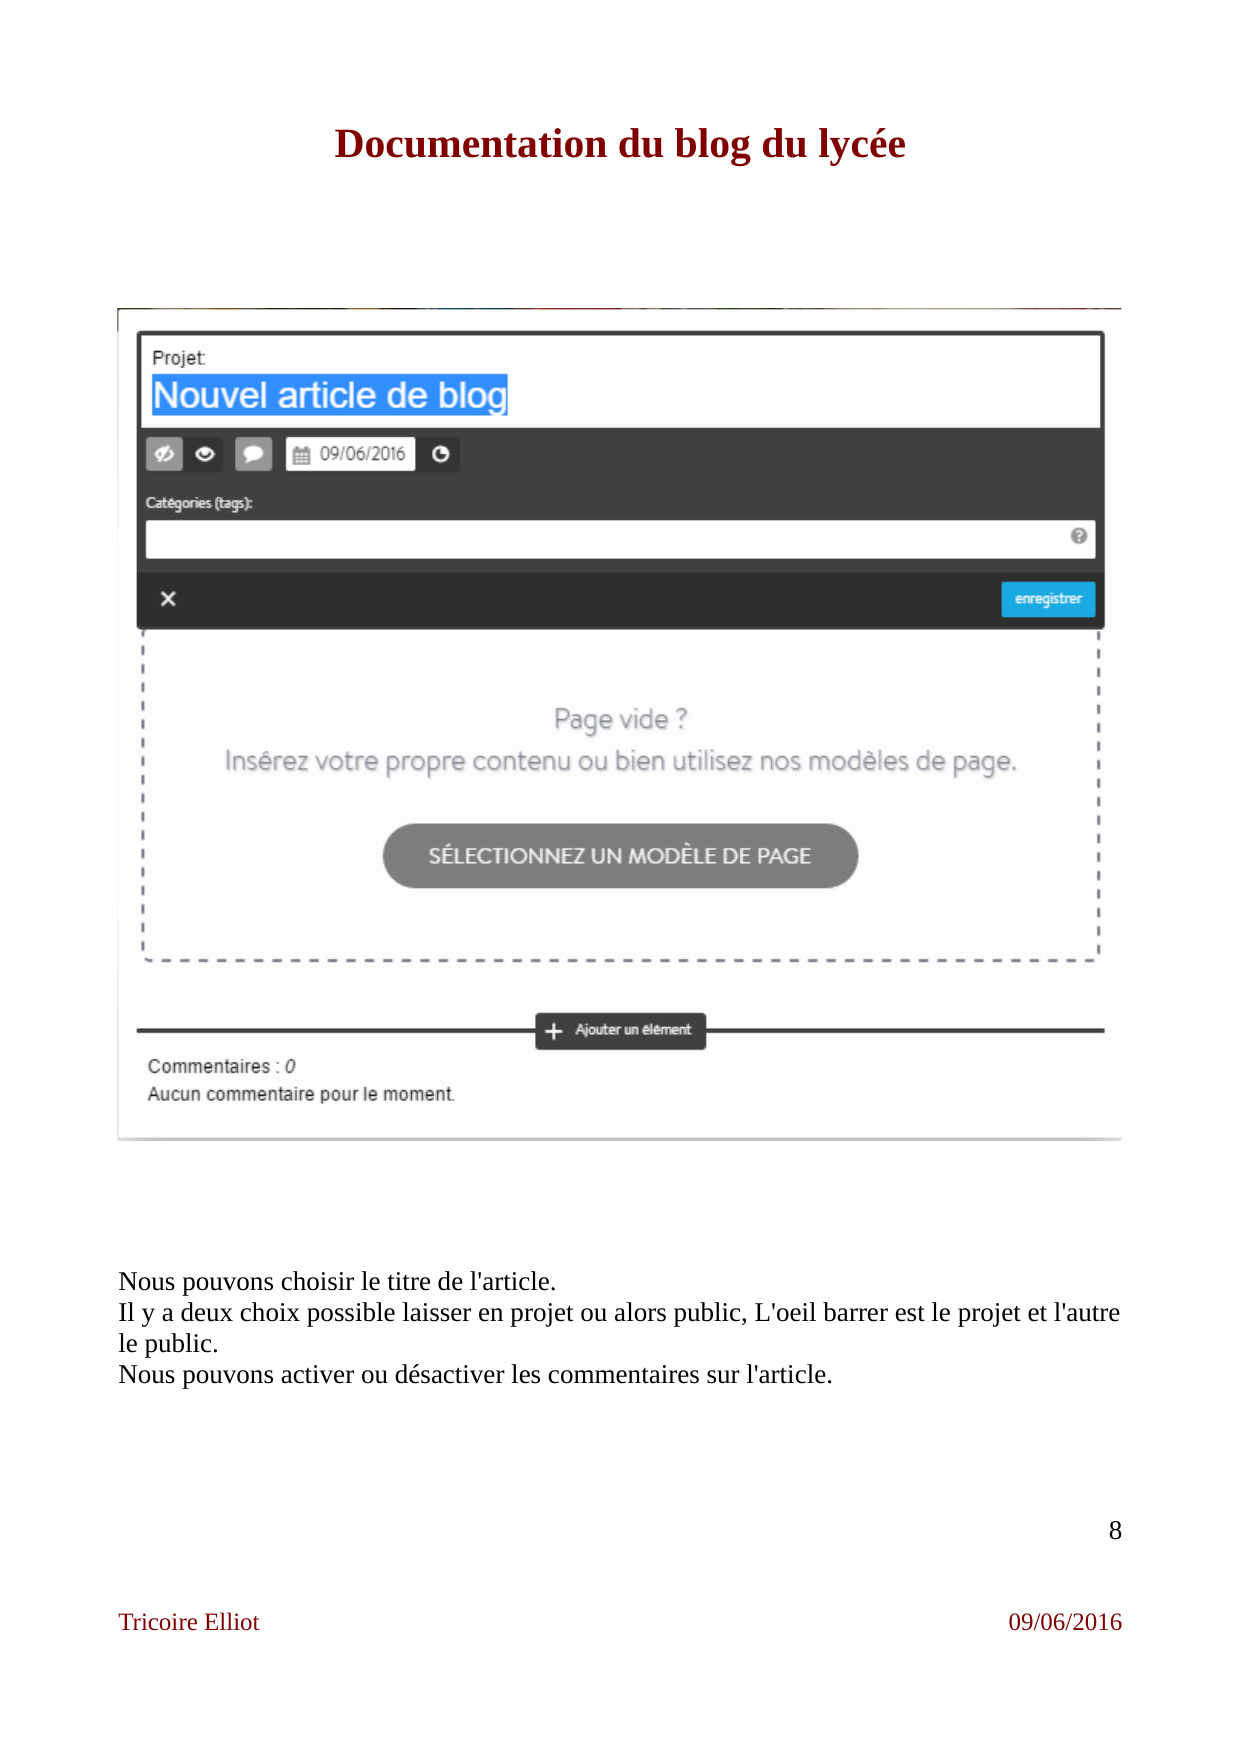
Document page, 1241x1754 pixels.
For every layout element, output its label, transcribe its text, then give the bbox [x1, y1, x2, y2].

text Il y a deux choix possible laisser en projet ou alors public, L'oeil barrer est le projet et l'autre le public. [118, 1296, 1122, 1358]
picture [117, 308, 1122, 1141]
text Nous pouvons activer ou désactiver les commentaires sur l'article. [118, 1358, 1122, 1389]
text 8 [118, 1514, 1122, 1545]
text Nous pouvons choisir le titre de l'article. [118, 1265, 1122, 1296]
